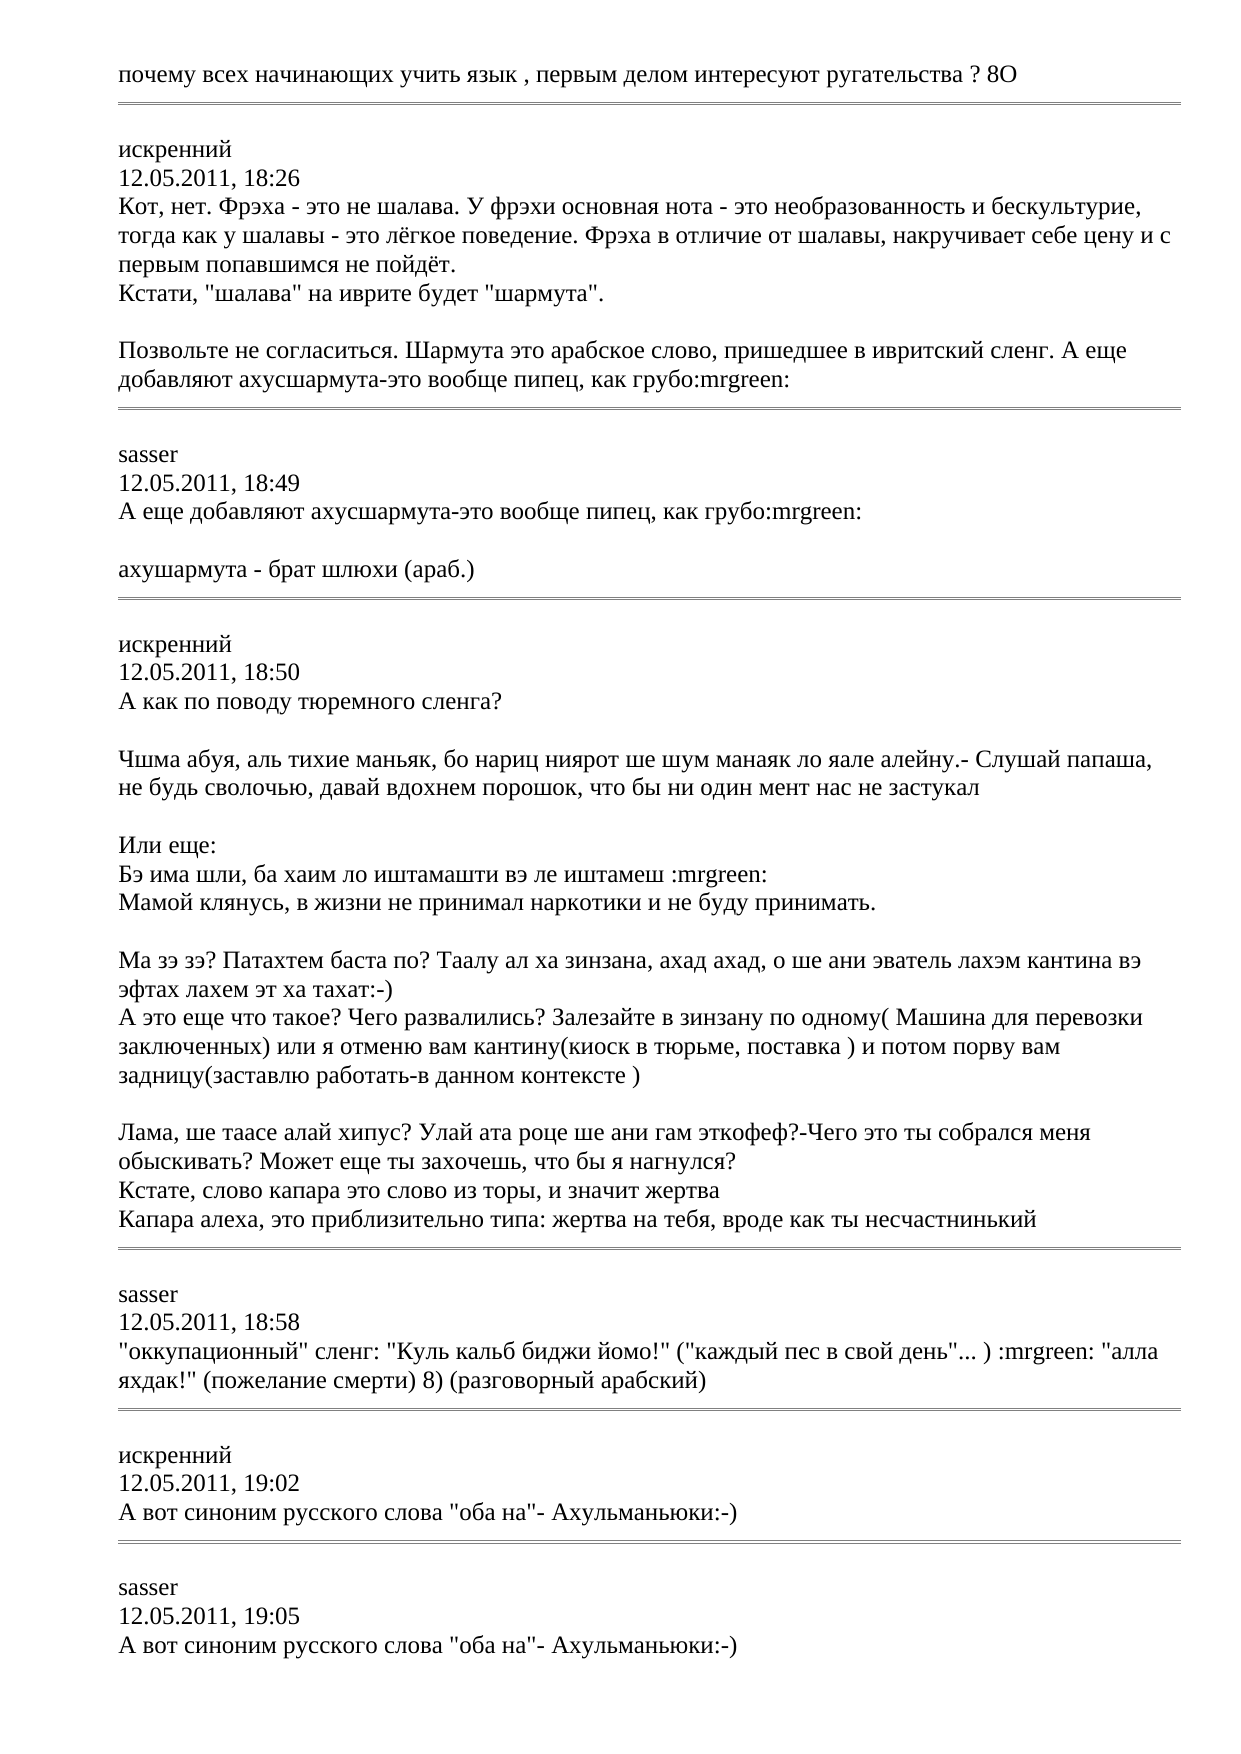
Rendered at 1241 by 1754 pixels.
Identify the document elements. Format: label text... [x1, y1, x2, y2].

text искренний [118, 629, 1181, 657]
text А еще добавляют ахусшармута-это вообще пипец, как грубо:mrgreen: ахушармута - брат шлюхи (араб.) [118, 496, 1181, 583]
text почему всех начинающих учить язык , первым делом интересуют ругательства ? 8O [118, 59, 1181, 88]
text искренний [118, 1440, 1181, 1468]
text 12.05.2011, 19:05 [118, 1601, 1181, 1630]
text Кот, нет. Фрэха - это не шалава. У фрэхи основная нота - это необразованность и бескультурие, тогда как у шалавы - это лёгкое поведение. Фрэха в отличие от шалавы, накручивает себе цену и с первым попавшимся не пойдёт. Кстати, "шалава" на иврите будет "шармута". Позвольте не согласиться. Шармута это арабское слово, пришедшее в ивритский сленг. А еще добавляют ахусшармута-это вообще пипец, как грубо:mrgreen: [118, 191, 1181, 393]
text 12.05.2011, 18:49 [118, 468, 1181, 496]
text 12.05.2011, 18:50 [118, 657, 1181, 686]
text sasser [118, 439, 1181, 468]
text А как по поводу тюремного сленга? Чшма абуя, аль тихие маньяк, бо нариц ниярот ше шум манаяк ло яале алейну.- Слушай папаша, не будь сволочью, давай вдохнем порошок, что бы ни один мент нас не застукал Или еще: Бэ има шли, ба хаим ло иштамашти вэ ле иштамеш :mrgreen: Мамой клянусь, в жизни не принимал наркотики и не буду принимать. Ма зэ зэ? Патахтем баста по? Таалу ал ха зинзана, ахад ахад, о ше ани эватель лахэм кантина вэ эфтах лахем эт ха тахат:-) А это еще что такое? Чего развалились? Залезайте в зинзану по одному( Машина для перевозки заключенных) или я отменю вам кантину(киоск в тюрьме, поставка ) и потом порву вам задницу(заставлю работать-в данном контексте ) Лама, ше таасе алай хипус? Улай ата роце ше ани гам эткофеф?-Чего это ты собрался меня обыскивать? Может еще ты захочешь, что бы я нагнулся? Кстате, слово капара это слово из торы, и значит жертва Капара алеха, это приблизительно типа: жертва на тебя, вроде как ты несчастнинький [118, 686, 1181, 1232]
text А вот синоним русского слова "оба на"- Ахульманьюки:-) [118, 1630, 1181, 1687]
text А вот синоним русского слова "оба на"- Ахульманьюки:-) [118, 1497, 1181, 1526]
text sasser [118, 1279, 1181, 1307]
text 12.05.2011, 19:02 [118, 1468, 1181, 1497]
text 12.05.2011, 18:58 [118, 1307, 1181, 1336]
text sasser [118, 1572, 1181, 1601]
text искренний [118, 134, 1181, 163]
text "оккупационный" сленг: "Куль кальб биджи йомо!" ("каждый пес в свой день"... ) :mrgreen: "алла яхдак!" (пожелание смерти) 8) (разговорный арабский) [118, 1336, 1181, 1394]
text 12.05.2011, 18:26 [118, 163, 1181, 191]
